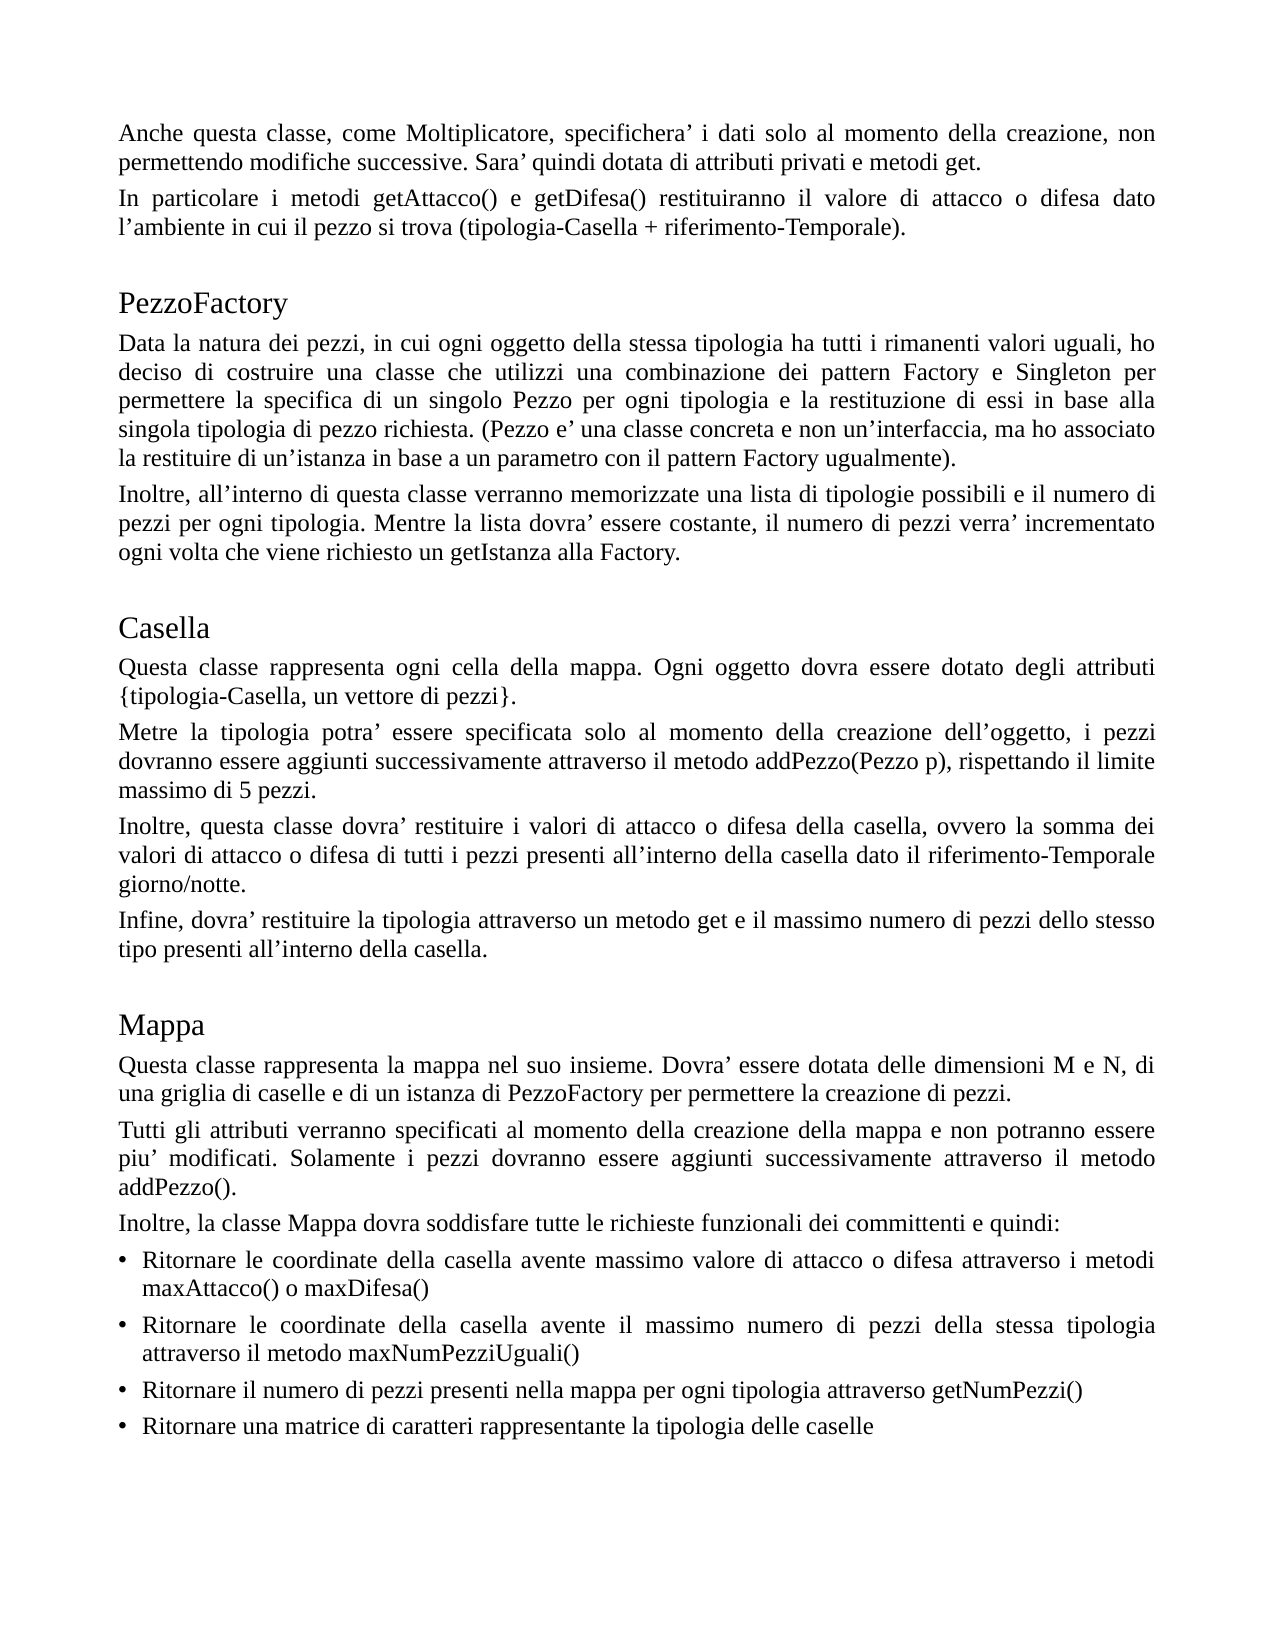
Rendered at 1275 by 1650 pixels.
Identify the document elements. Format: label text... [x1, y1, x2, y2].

text Questa classe rappresenta la mappa nel suo insieme. Dovra’ essere dotata delle dimensioni M e N, di una griglia di caselle e di un istanza di PezzoFactory per permettere la creazione di pezzi. [118, 1050, 1157, 1107]
text Mappa [118, 1006, 1157, 1042]
text Metre la tipologia potra’ essere specificata solo al momento della creazione dell’oggetto, i pezzi dovranno essere aggiunti successivamente attraverso il metodo addPezzo(Pezzo p), rispettando il limite massimo di 5 pezzi. [118, 717, 1157, 804]
text Infine, dovra’ restituire la tipologia attraverso un metodo get e il massimo numero di pezzi dello stesso tipo presenti all’interno della casella. [118, 905, 1157, 962]
list Ritornare le coordinate della casella avente il massimo numero di pezzi della stessa tipologia attraverso il metodo maxNumPezziUguali() [118, 1310, 1157, 1367]
text Inoltre, all’interno di questa classe verranno memorizzate una lista di tipologie possibili e il numero di pezzi per ogni tipologia. Mentre la lista dovra’ essere costante, il numero di pezzi verra’ incrementato ogni volta che viene richiesto un getIstanza alla Factory. [118, 479, 1157, 565]
text Tutti gli attributi verranno specificati al momento della creazione della mappa e non potranno essere piu’ modificati. Solamente i pezzi dovranno essere aggiunti successivamente attraverso il metodo addPezzo(). [118, 1115, 1157, 1201]
list Ritornare una matrice di caratteri rappresentante la tipologia delle caselle [118, 1411, 1157, 1440]
text Questa classe rappresenta ogni cella della mappa. Ogni oggetto dovra essere dotato degli attributi {tipologia-Casella, un vettore di pezzi}. [118, 652, 1157, 710]
text In particolare i metodi getAttacco() e getDifesa() restituiranno il valore di attacco o difesa dato l’ambiente in cui il pezzo si trova (tipologia-Casella + riferimento-Temporale). [118, 183, 1157, 241]
text Data la natura dei pezzi, in cui ogni oggetto della stessa tipologia ha tutti i rimanenti valori uguali, ho deciso di costruire una classe che utilizzi una combinazione dei pattern Factory e Singleton per permettere la specifica di un singolo Pezzo per ogni tipologia e la restituzione di essi in base alla singola tipologia di pezzo richiesta. (Pezzo e’ una classe concreta e non un’interfaccia, ma ho associato la restituire di un’istanza in base a un parametro con il pattern Factory ugualmente). [118, 328, 1157, 472]
text Casella [118, 609, 1157, 645]
list Ritornare le coordinate della casella avente massimo valore di attacco o difesa attraverso i metodi maxAttacco() o maxDifesa() [118, 1245, 1157, 1302]
text Inoltre, questa classe dovra’ restituire i valori di attacco o difesa della casella, ovvero la somma dei valori di attacco o difesa di tutti i pezzi presenti all’interno della casella dato il riferimento-Temporale giorno/notte. [118, 811, 1157, 897]
text PezzoFactory [118, 284, 1157, 320]
list Ritornare il numero di pezzi presenti nella mappa per ogni tipologia attraverso getNumPezzi() [118, 1375, 1157, 1403]
text Inoltre, la classe Mappa dovra soddisfare tutte le richieste funzionali dei committenti e quindi: [118, 1208, 1157, 1237]
text Anche questa classe, come Moltiplicatore, specifichera’ i dati solo al momento della creazione, non permettendo modifiche successive. Sara’ quindi dotata di attributi privati e metodi get. [118, 118, 1157, 176]
